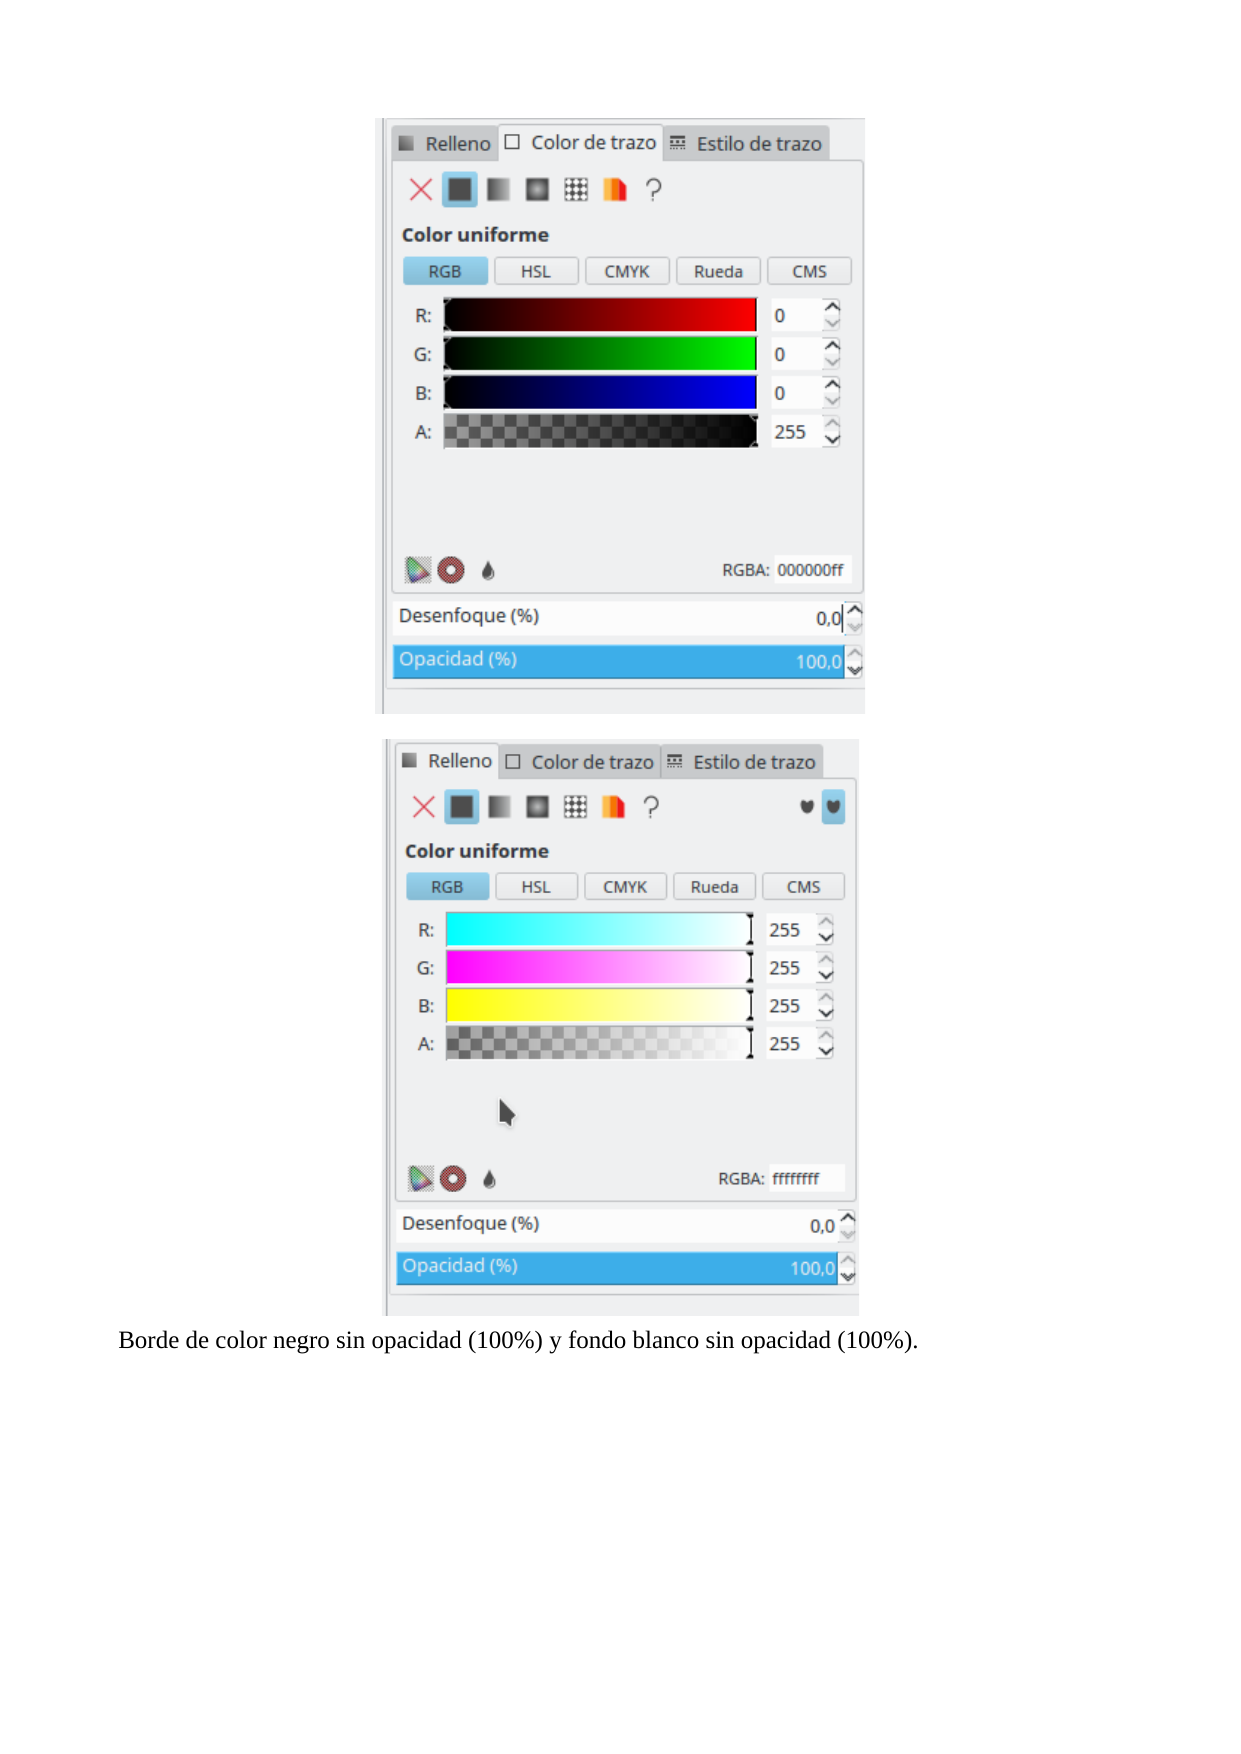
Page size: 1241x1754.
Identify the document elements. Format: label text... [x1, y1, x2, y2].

picture [785, 739, 860, 1316]
text Borde de color negro sin opacidad (100%) y fondo blanco sin opacidad (100%). [118, 1326, 1122, 1354]
picture [788, 118, 866, 714]
